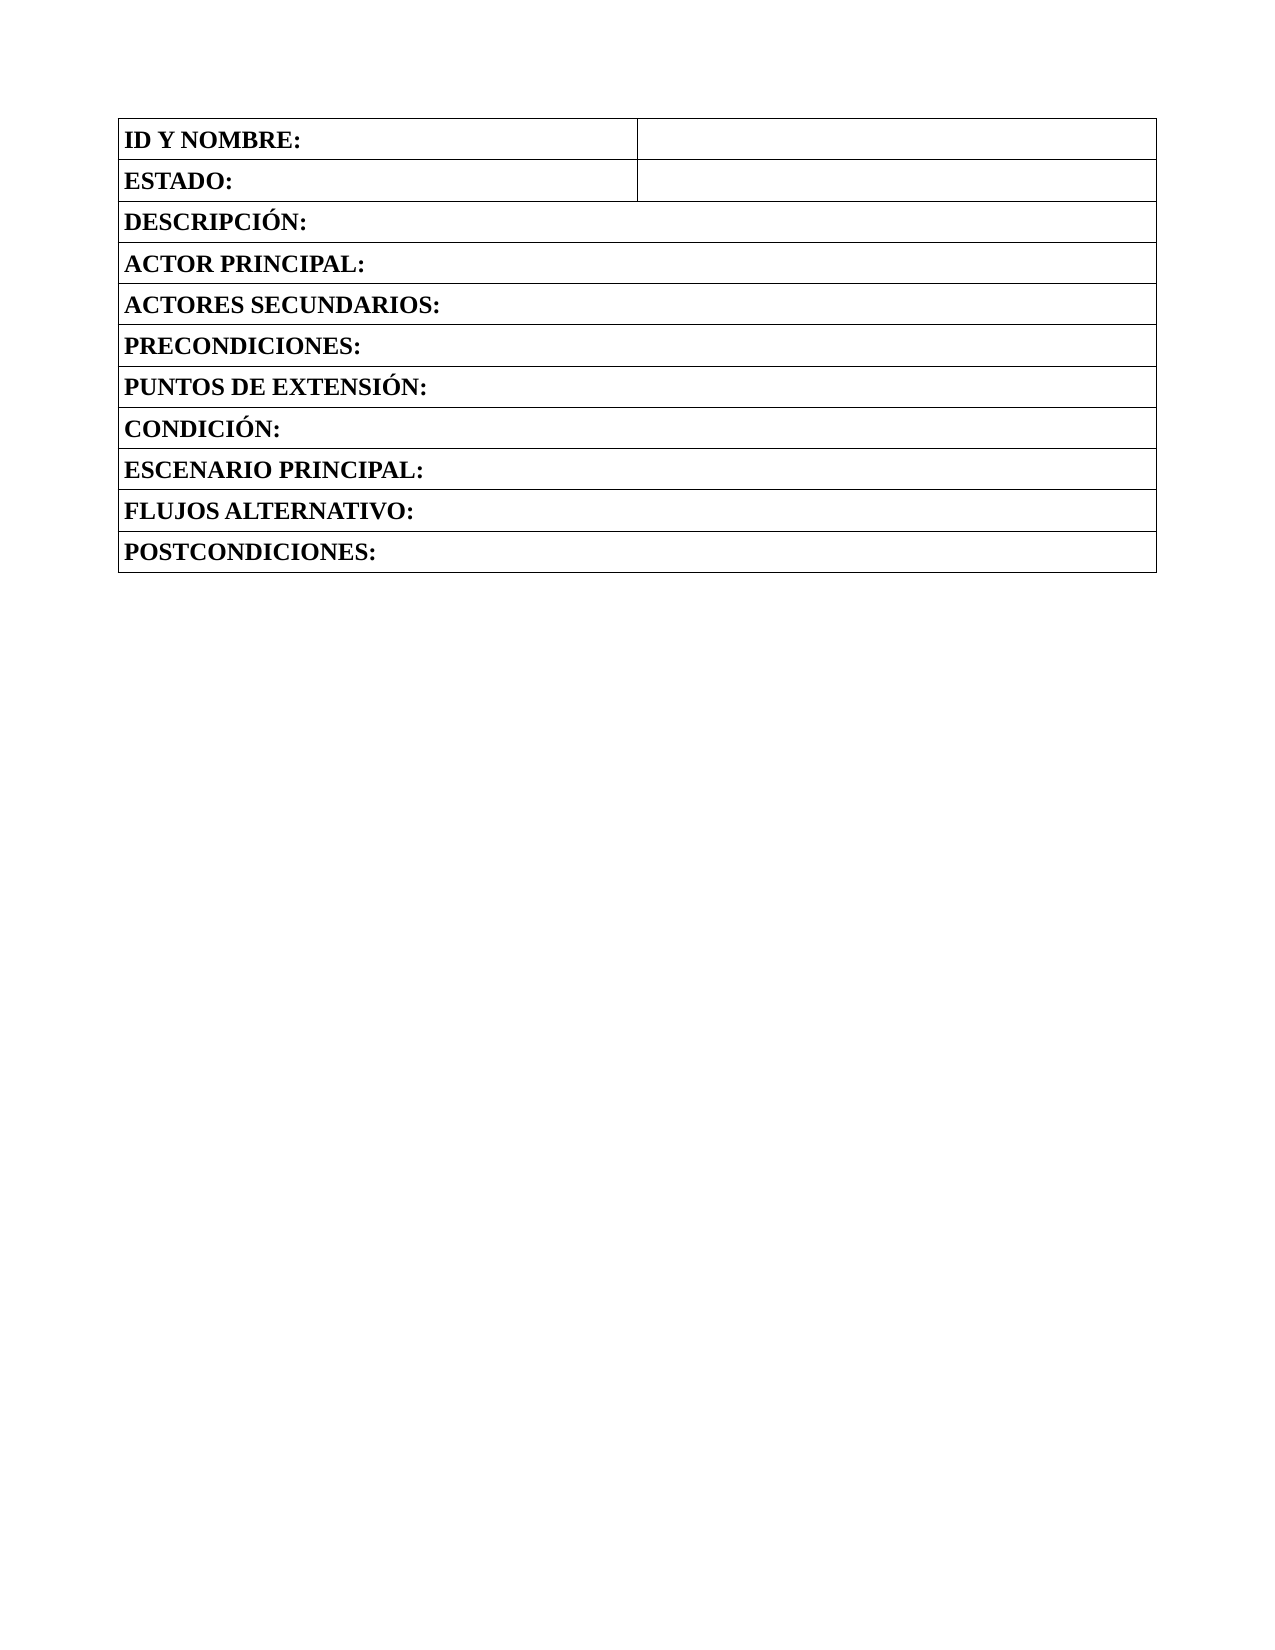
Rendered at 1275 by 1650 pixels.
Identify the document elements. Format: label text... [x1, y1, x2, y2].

table_cell ACTORES SECUNDARIOS: [119, 284, 1156, 324]
table_cell CONDICIÓN: [119, 408, 1156, 448]
table_cell PRECONDICIONES: [119, 325, 1156, 366]
table_cell ESTADO: [119, 160, 637, 201]
table_header [638, 119, 1156, 159]
table_cell FLUJOS ALTERNATIVO: [119, 490, 1156, 531]
table_cell ACTOR PRINCIPAL: [119, 243, 1156, 283]
table_cell [638, 160, 1156, 201]
table_cell DESCRIPCIÓN: [119, 202, 1156, 242]
table_cell POSTCONDICIONES: [119, 532, 1156, 572]
table_header ID Y NOMBRE: [119, 119, 637, 159]
table_cell PUNTOS DE EXTENSIÓN: [119, 367, 1156, 407]
table_cell ESCENARIO PRINCIPAL: [119, 449, 1156, 489]
